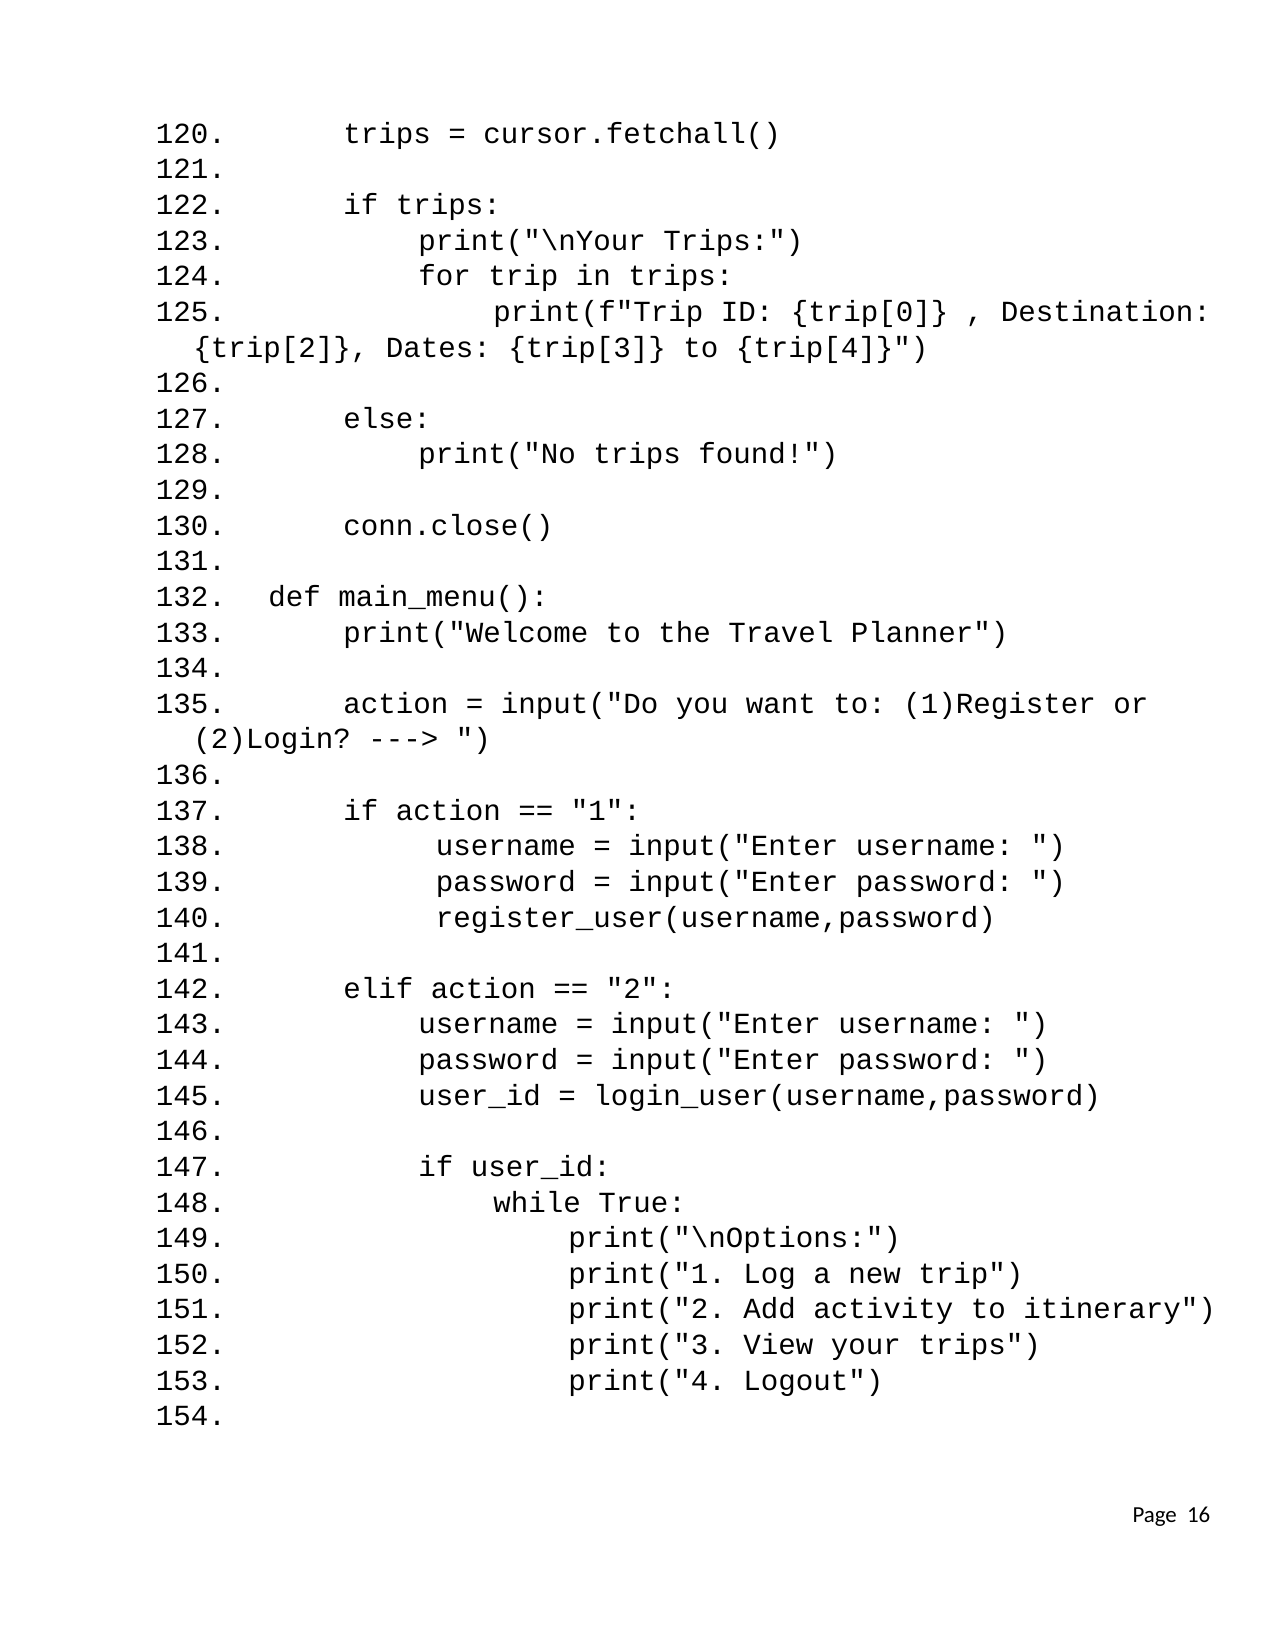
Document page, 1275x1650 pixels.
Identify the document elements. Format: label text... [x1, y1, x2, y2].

list password = input("Enter password: ") [156, 1045, 1223, 1078]
list register_user(username,password) [156, 903, 1223, 936]
list def main_menu(): [156, 582, 1223, 615]
list print("4. Logout") [156, 1366, 1223, 1399]
list username = input("Enter username: ") [156, 832, 1223, 864]
list action = input("Do you want to: (1)Register or (2)Login? ---> ") [156, 689, 1223, 758]
list print(f"Trip ID: {trip[0]} , Destination: {trip[2]}, Dates: {trip[3]} to {trip[4]}") [156, 297, 1223, 366]
list conn.close() [156, 511, 1223, 544]
list while True: [156, 1188, 1223, 1221]
list else: [156, 404, 1223, 437]
list print("\nOptions:") [156, 1223, 1223, 1256]
list username = input("Enter username: ") [156, 1010, 1223, 1043]
list print("Welcome to the Travel Planner") [156, 618, 1223, 651]
list trips = cursor.fetchall() [156, 119, 1223, 152]
list user_id = login_user(username,password) [156, 1081, 1223, 1114]
list print("3. View your trips") [156, 1330, 1223, 1363]
list print("No trips found!") [156, 440, 1223, 473]
list if action == "1": [156, 796, 1223, 829]
list print("2. Add activity to itinerary") [156, 1295, 1223, 1328]
list if trips: [156, 190, 1223, 223]
list if user_id: [156, 1152, 1223, 1185]
list print("1. Log a new trip") [156, 1259, 1223, 1292]
list for trip in trips: [156, 262, 1223, 294]
list print("\nYour Trips:") [156, 226, 1223, 259]
list elif action == "2": [156, 974, 1223, 1007]
list password = input("Enter password: ") [156, 867, 1223, 900]
